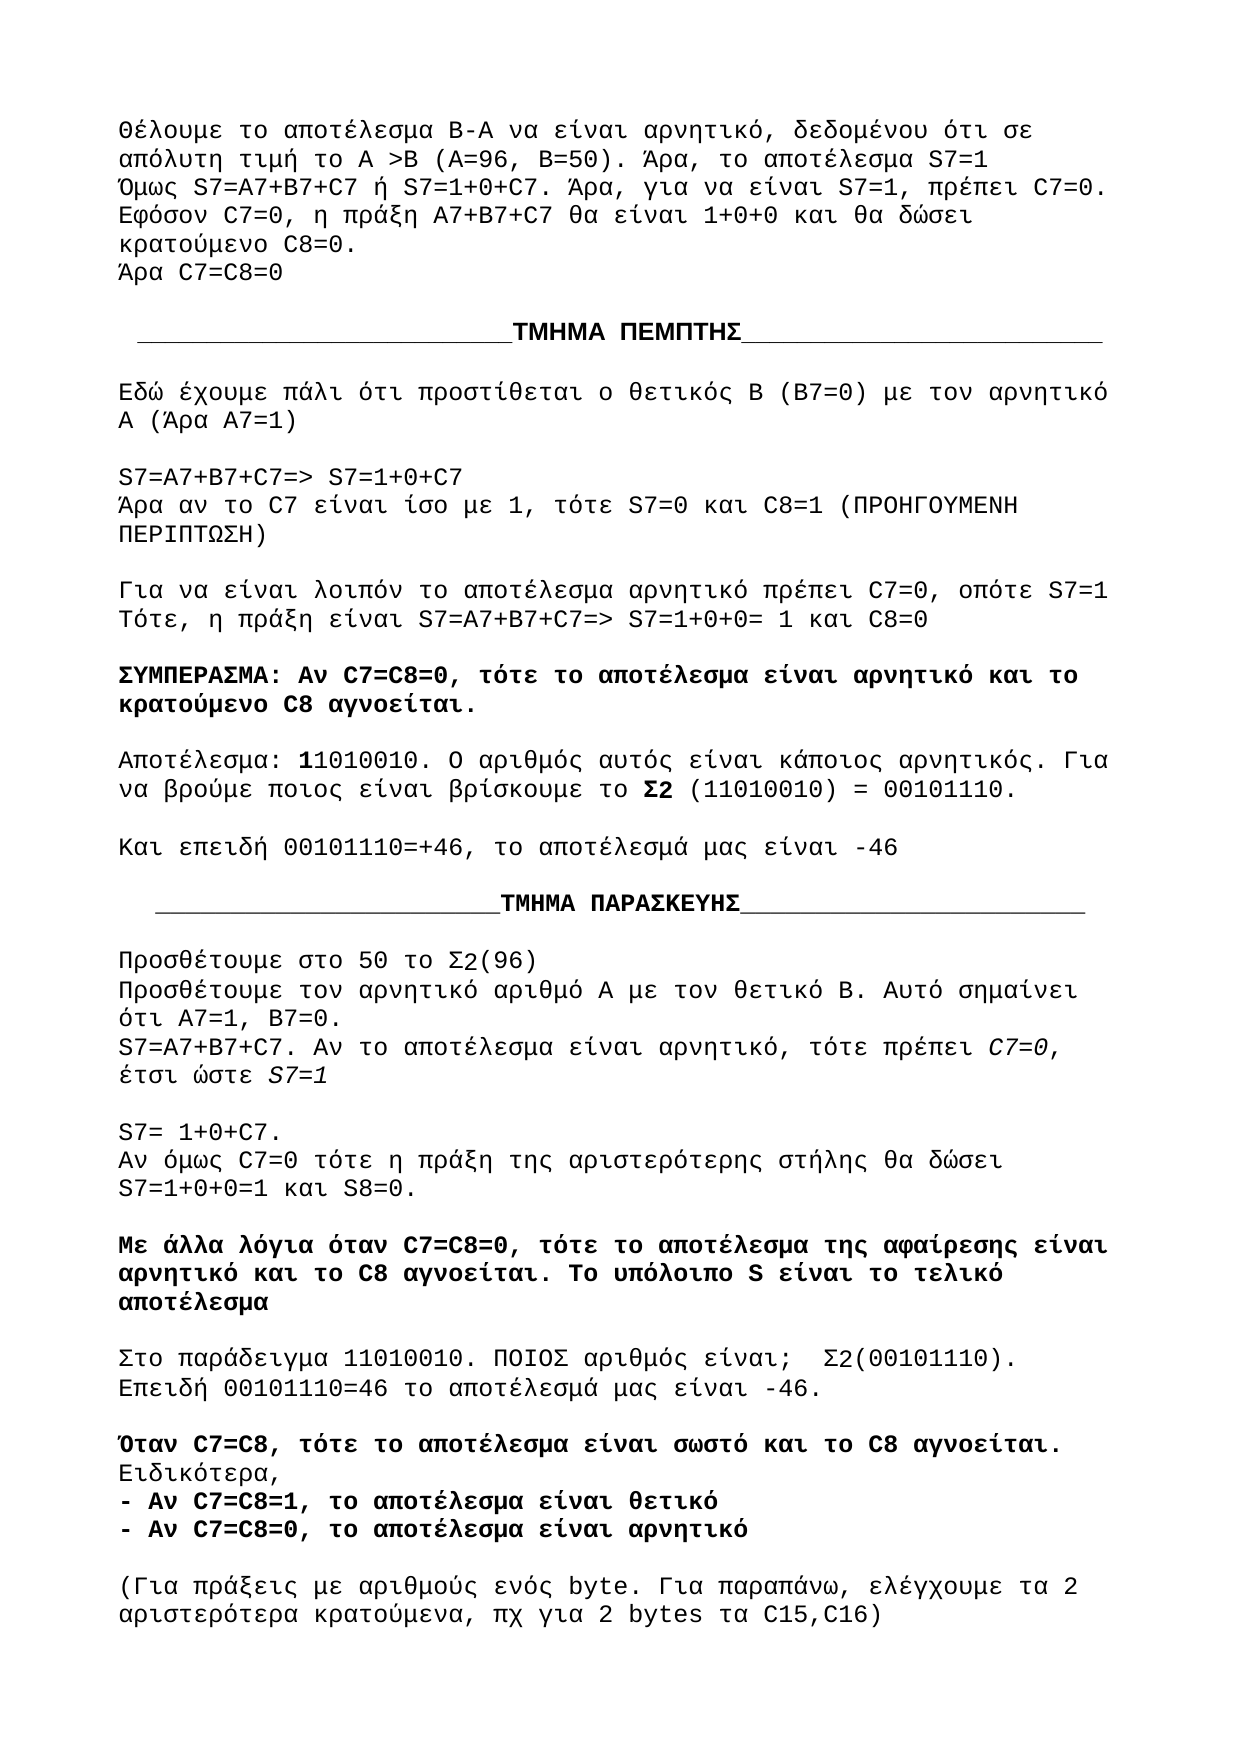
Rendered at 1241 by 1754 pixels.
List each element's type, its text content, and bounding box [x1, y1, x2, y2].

text ΣΥΜΠΕΡΑΣΜΑ: Αν C7=C8=0, τότε το αποτέλεσμα είναι αρνητικό και το κρατούμενο C8 αγνοείται. [118, 663, 1122, 720]
text Άρα C7=C8=0 [118, 260, 1122, 288]
text Αποτέλεσμα: 11010010. Ο αριθμός αυτός είναι κάποιος αρνητικός. Για να βρούμε ποιος είναι βρίσκουμε το Σ2 (11010010) = 00101110. [118, 748, 1122, 806]
text Προσθέτουμε τον αρνητικό αριθμό Α με τον θετικό Β. Αυτό σημαίνει ότι Α7=1, Β7=0. [118, 977, 1122, 1034]
text S7=A7+B7+C7. Αν το αποτέλεσμα είναι αρνητικό, τότε πρέπει C7=0, έτσι ώστε S7=1 [118, 1034, 1122, 1091]
text Όμως S7=A7+B7+C7 ή S7=1+0+C7. Άρα, για να είναι S7=1, πρέπει C7=0. Εφόσον C7=0, η πράξη Α7+Β7+C7 θα είναι 1+0+0 και θα δώσει κρατούμενο C8=0. [118, 175, 1122, 260]
text Όταν C7=C8, τότε το αποτέλεσμα είναι σωστό και το C8 αγνοείται. [118, 1432, 1122, 1460]
text Για να είναι λοιπόν το αποτέλεσμα αρνητικό πρέπει C7=0, οπότε S7=1 [118, 578, 1122, 606]
text Προσθέτουμε στο 50 το Σ2(96) [118, 948, 1122, 977]
text Αν όμως C7=0 τότε η πράξη της αριστερότερης στήλης θα δώσει S7=1+0+0=1 και S8=0. [118, 1147, 1122, 1204]
text S7=A7+B7+C7=> S7=1+0+C7 [118, 465, 1122, 493]
text Επειδή 00101110=46 το αποτέλεσμά μας είναι -46. [118, 1375, 1122, 1404]
text Και επειδή 00101110=+46, το αποτέλεσμά μας είναι -46 [118, 834, 1122, 863]
text Εδώ έχουμε πάλι ότι προστίθεται ο θετικός Β (B7=0) με τον αρνητικό Α (Άρα Α7=1) [118, 380, 1122, 436]
text ___________________________ΤΜΗΜΑ ΠΕΜΠΤΗΣ__________________________ [118, 317, 1122, 346]
text Ειδικότερα, [118, 1460, 1122, 1489]
text _______________________ΤΜΗΜΑ ΠΑΡΑΣΚΕΥΗΣ_______________________ [118, 891, 1122, 919]
text Με άλλα λόγια όταν C7=C8=0, τότε το αποτέλεσμα της αφαίρεσης είναι αρνητικό και το C8 αγνοείται. Το υπόλοιπο S είναι το τελικό αποτέλεσμα [118, 1232, 1122, 1317]
text Τότε, η πράξη είναι S7=A7+B7+C7=> S7=1+0+0= 1 και C8=0 [118, 606, 1122, 635]
text - Αν C7=C8=1, το αποτέλεσμα είναι θετικό [118, 1489, 1122, 1517]
text - Αν C7=C8=0, το αποτέλεσμα είναι αρνητικό [118, 1517, 1122, 1545]
text Θέλουμε το αποτέλεσμα Β-Α να είναι αρνητικό, δεδομένου ότι σε απόλυτη τιμή το Α >Β (Α=96, Β=50). Άρα, το αποτέλεσμα S7=1 [118, 118, 1122, 175]
text Άρα αν το C7 είναι ίσο με 1, τότε S7=0 και C8=1 (ΠΡΟΗΓΟΥΜΕΝΗ ΠΕΡΙΠΤΩΣΗ) [118, 493, 1122, 550]
text (Για πράξεις με αριθμούς ενός byte. Για παραπάνω, ελέγχουμε τα 2 αριστερότερα κρατούμενα, πχ για 2 bytes τα C15,C16) [118, 1574, 1122, 1630]
text S7= 1+0+C7. [118, 1119, 1122, 1147]
text Στο παράδειγμα 11010010. ΠΟΙΟΣ αριθμός είναι; Σ2(00101110). [118, 1346, 1122, 1375]
